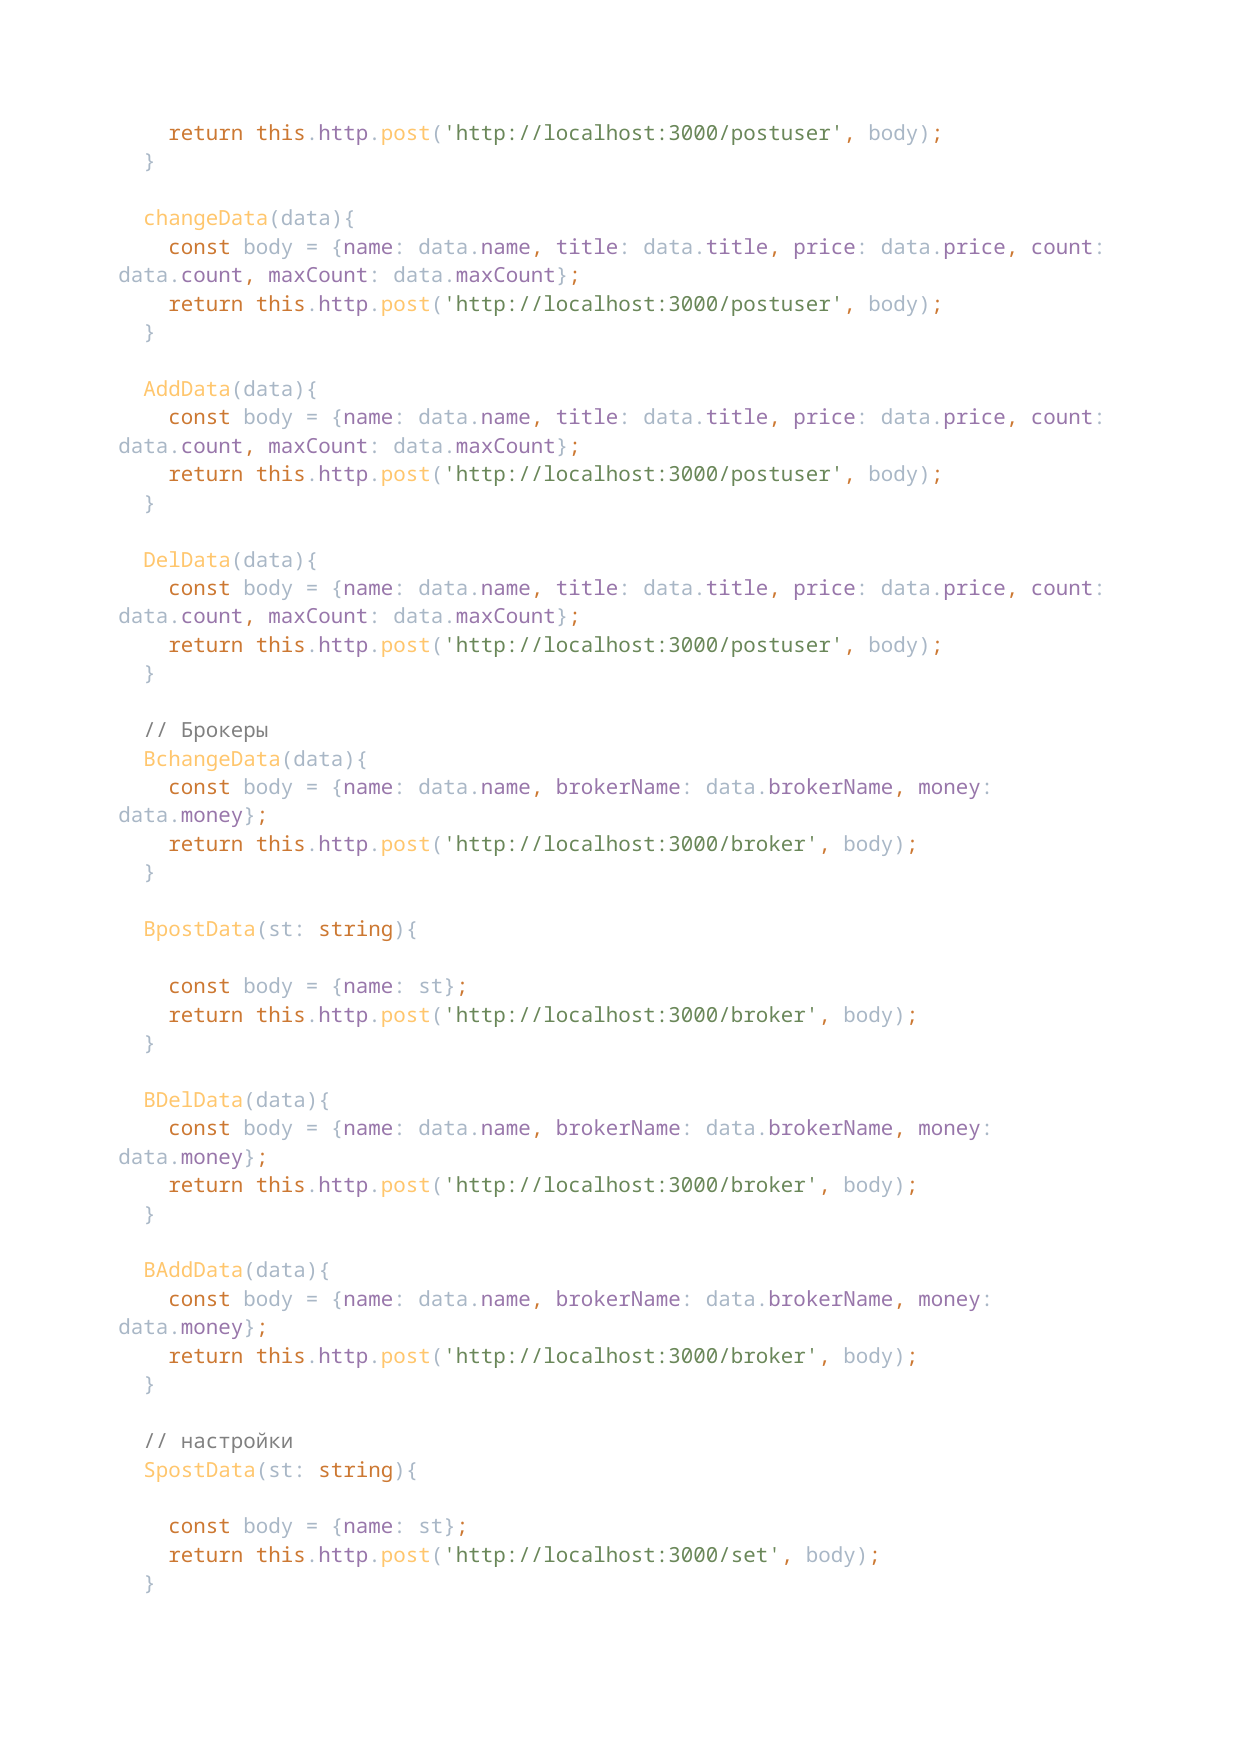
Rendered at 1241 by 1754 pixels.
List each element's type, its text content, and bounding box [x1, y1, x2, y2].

text return this.http.post('http://localhost:3000/postuser', body); } changeData(data){ const body = {name: data.name, title: data.title, price: data.price, count: data.count, maxCount: data.maxCount}; return this.http.post('http://localhost:3000/postuser', body); } AddData(data){ const body = {name: data.name, title: data.title, price: data.price, count: data.count, maxCount: data.maxCount}; return this.http.post('http://localhost:3000/postuser', body); } DelData(data){ const body = {name: data.name, title: data.title, price: data.price, count: data.count, maxCount: data.maxCount}; return this.http.post('http://localhost:3000/postuser', body); } // Брокеры BchangeData(data){ const body = {name: data.name, brokerName: data.brokerName, money: data.money}; return this.http.post('http://localhost:3000/broker', body); } BpostData(st: string){ const body = {name: st}; return this.http.post('http://localhost:3000/broker', body); } BDelData(data){ const body = {name: data.name, brokerName: data.brokerName, money: data.money}; return this.http.post('http://localhost:3000/broker', body); } BAddData(data){ const body = {name: data.name, brokerName: data.brokerName, money: data.money}; return this.http.post('http://localhost:3000/broker', body); } // настройки SpostData(st: string){ const body = {name: st}; return this.http.post('http://localhost:3000/set', body); } [118, 118, 1122, 1625]
